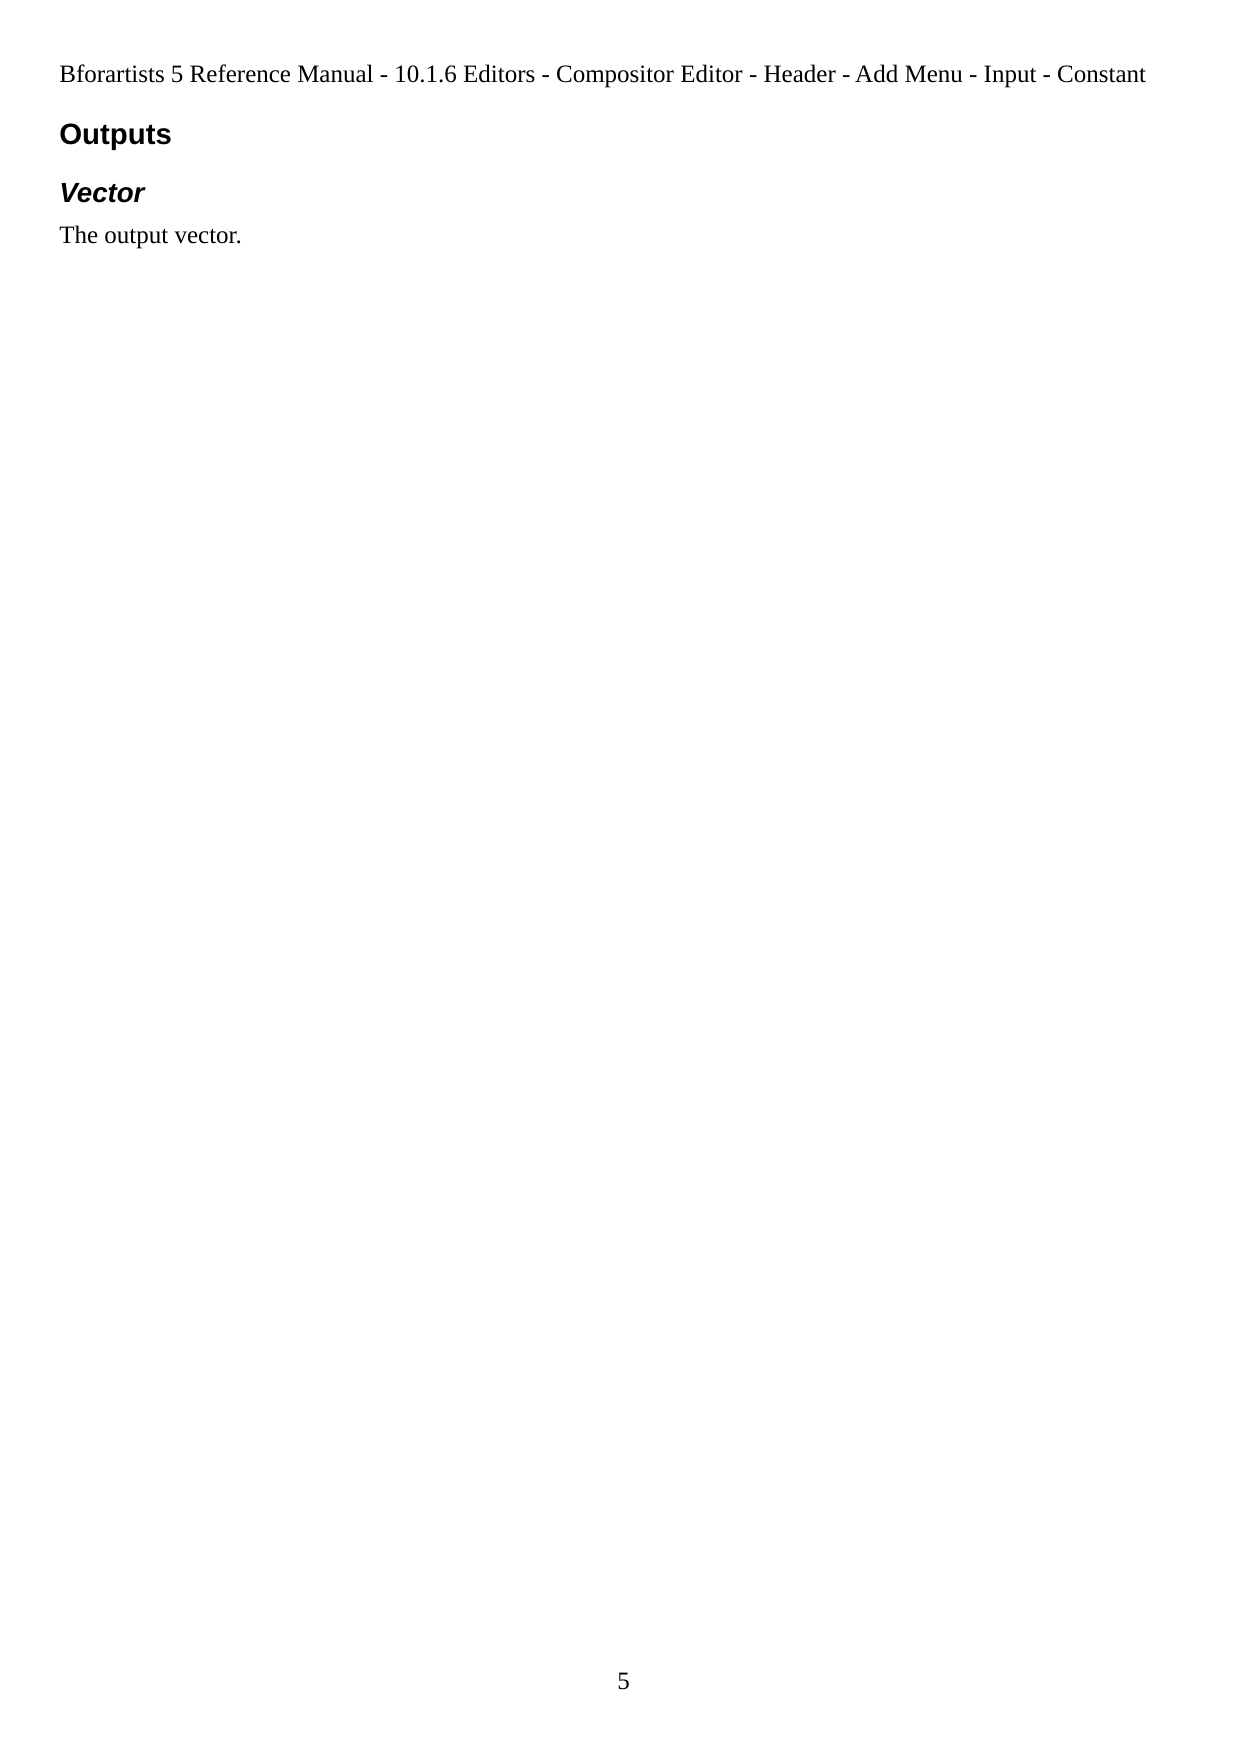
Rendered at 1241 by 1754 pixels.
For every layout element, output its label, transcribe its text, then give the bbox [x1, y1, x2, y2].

subtitle Vector [59, 176, 1181, 208]
subtitle Outputs [59, 117, 1181, 151]
text The output vector. [59, 220, 1181, 249]
